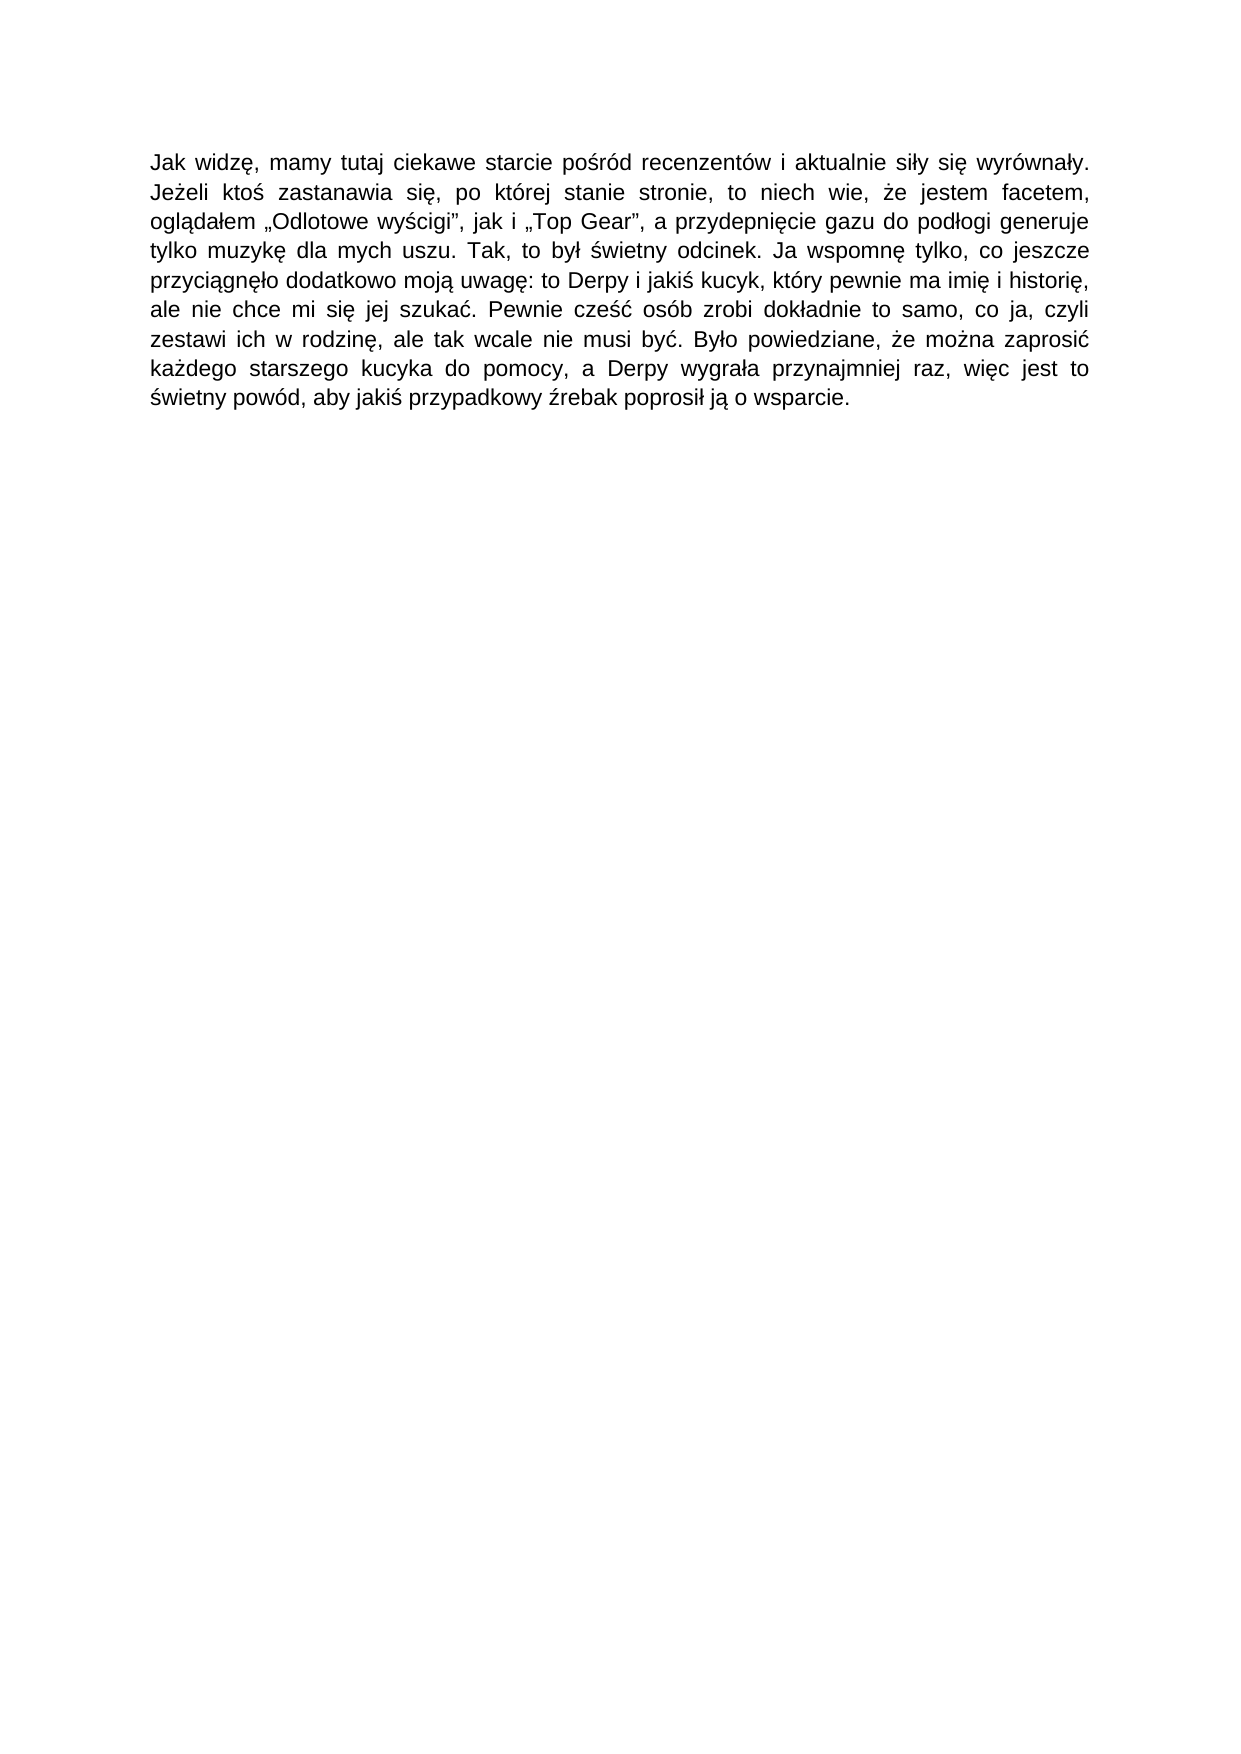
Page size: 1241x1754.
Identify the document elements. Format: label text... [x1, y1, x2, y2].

text Jak widzę, mamy tutaj ciekawe starcie pośród recenzentów i aktualnie siły się wyrównały. Jeżeli ktoś zastanawia się, po której stanie stronie, to niech wie, że jestem facetem, oglądałem „Odlotowe wyścigi”, jak i „Top Gear”, a przydepnięcie gazu do podłogi generuje tylko muzykę dla mych uszu. Tak, to był świetny odcinek. Ja wspomnę tylko, co jeszcze przyciągnęło dodatkowo moją uwagę: to Derpy i jakiś kucyk, który pewnie ma imię i historię, ale nie chce mi się jej szukać. Pewnie cześć osób zrobi dokładnie to samo, co ja, czyli zestawi ich w rodzinę, ale tak wcale nie musi być. Było powiedziane, że można zaprosić każdego starszego kucyka do pomocy, a Derpy wygrała przynajmniej raz, więc jest to świetny powód, aby jakiś przypadkowy źrebak poprosił ją o wsparcie. [150, 150, 1091, 411]
